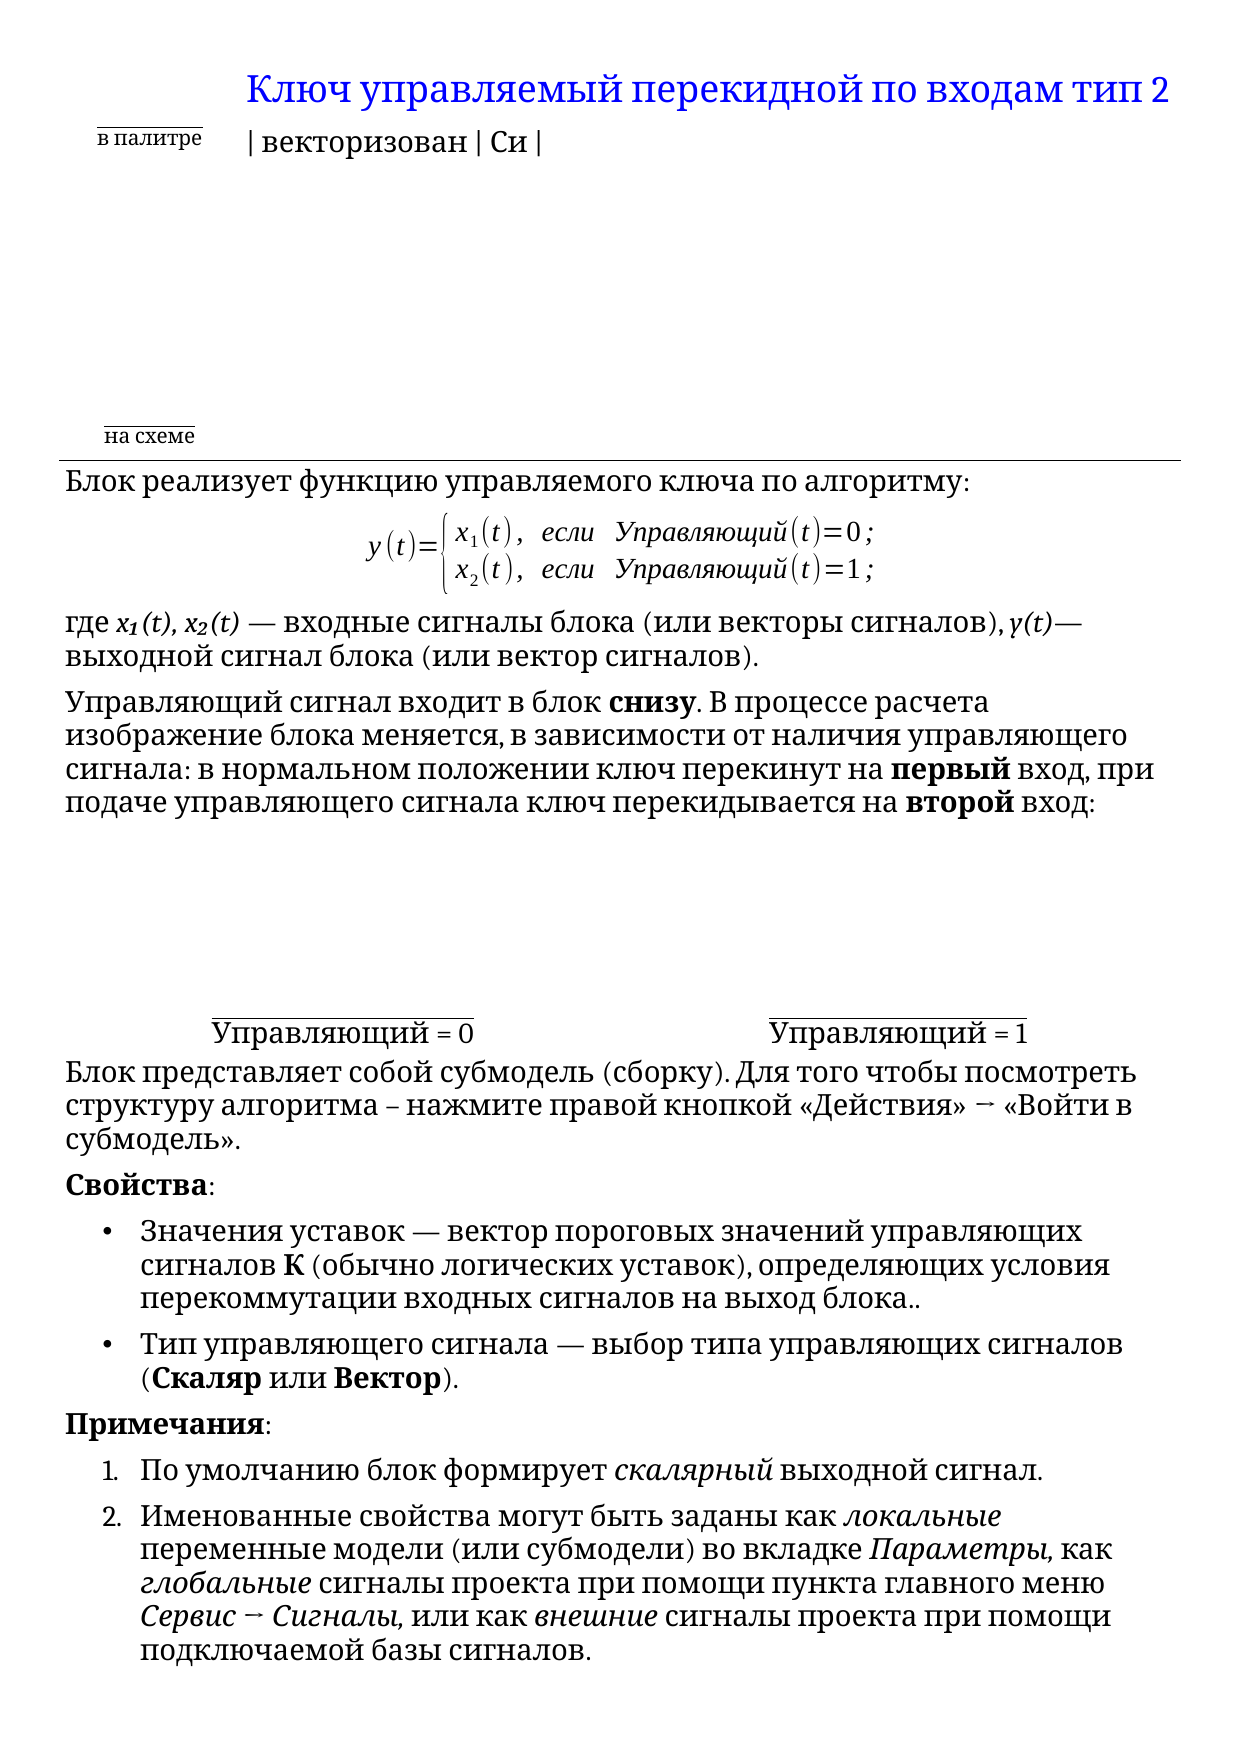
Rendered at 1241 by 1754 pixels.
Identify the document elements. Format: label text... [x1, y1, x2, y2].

table_cell [240, 178, 1181, 419]
table_cell Управляющий = 0 [65, 1011, 620, 1056]
table_cell [59, 178, 240, 419]
table_cell | векторизован | Си | [240, 121, 1181, 178]
table_cell Блок реализует функцию управляемого ключа по алгоритму: где x₁(t), x₂(t) — входные сигналы блока (или векторы сигналов), y(t)— выходной сигнал блока (или вектор сигналов). Управляющий сигнал входит в блок снизу. В процессе расчета изображение блока меняется, в зависимости от наличия управляющего сигнала: в нормальном положении ключ перекинут на первый вход, при подаче управляющего сигнала ключ перекидывается на второй вход: Блок представляет собой субмодель (сборку). Для того чтобы посмотреть структуру алгоритма – нажмите правой кнопкой «Действия» → «Войти в субмодель». Свойства: Значения уставок — вектор пороговых значений управляющих сигналов К (обычно логических уставок), определяющих условия перекоммутации входных сигналов на выход блока.. Тип управляющего сигнала — выбор типа управляющих сигналов (Скаляр или Вектор). Примечания: По умолчанию блок формирует скалярный выходной сигнал. Именованные свойства могут быть заданы как локальные переменные модели (или субмодели) во вкладке Параметры, как глобальные сигналы проекта при помощи пункта главного меню Сервис → Сигналы, или как внешние сигналы проекта при помощи подключаемой базы сигналов. [59, 461, 1181, 1686]
table_cell в палитре [59, 121, 240, 178]
table_cell [240, 419, 1181, 459]
table_header Ключ управляемый перекидной по входам тип 2 [240, 59, 1181, 121]
table_cell Управляющий = 1 [620, 1011, 1175, 1056]
table_cell на схеме [59, 419, 240, 459]
table_header [620, 833, 1175, 1011]
table_header [59, 59, 240, 121]
table_header [65, 833, 620, 1011]
